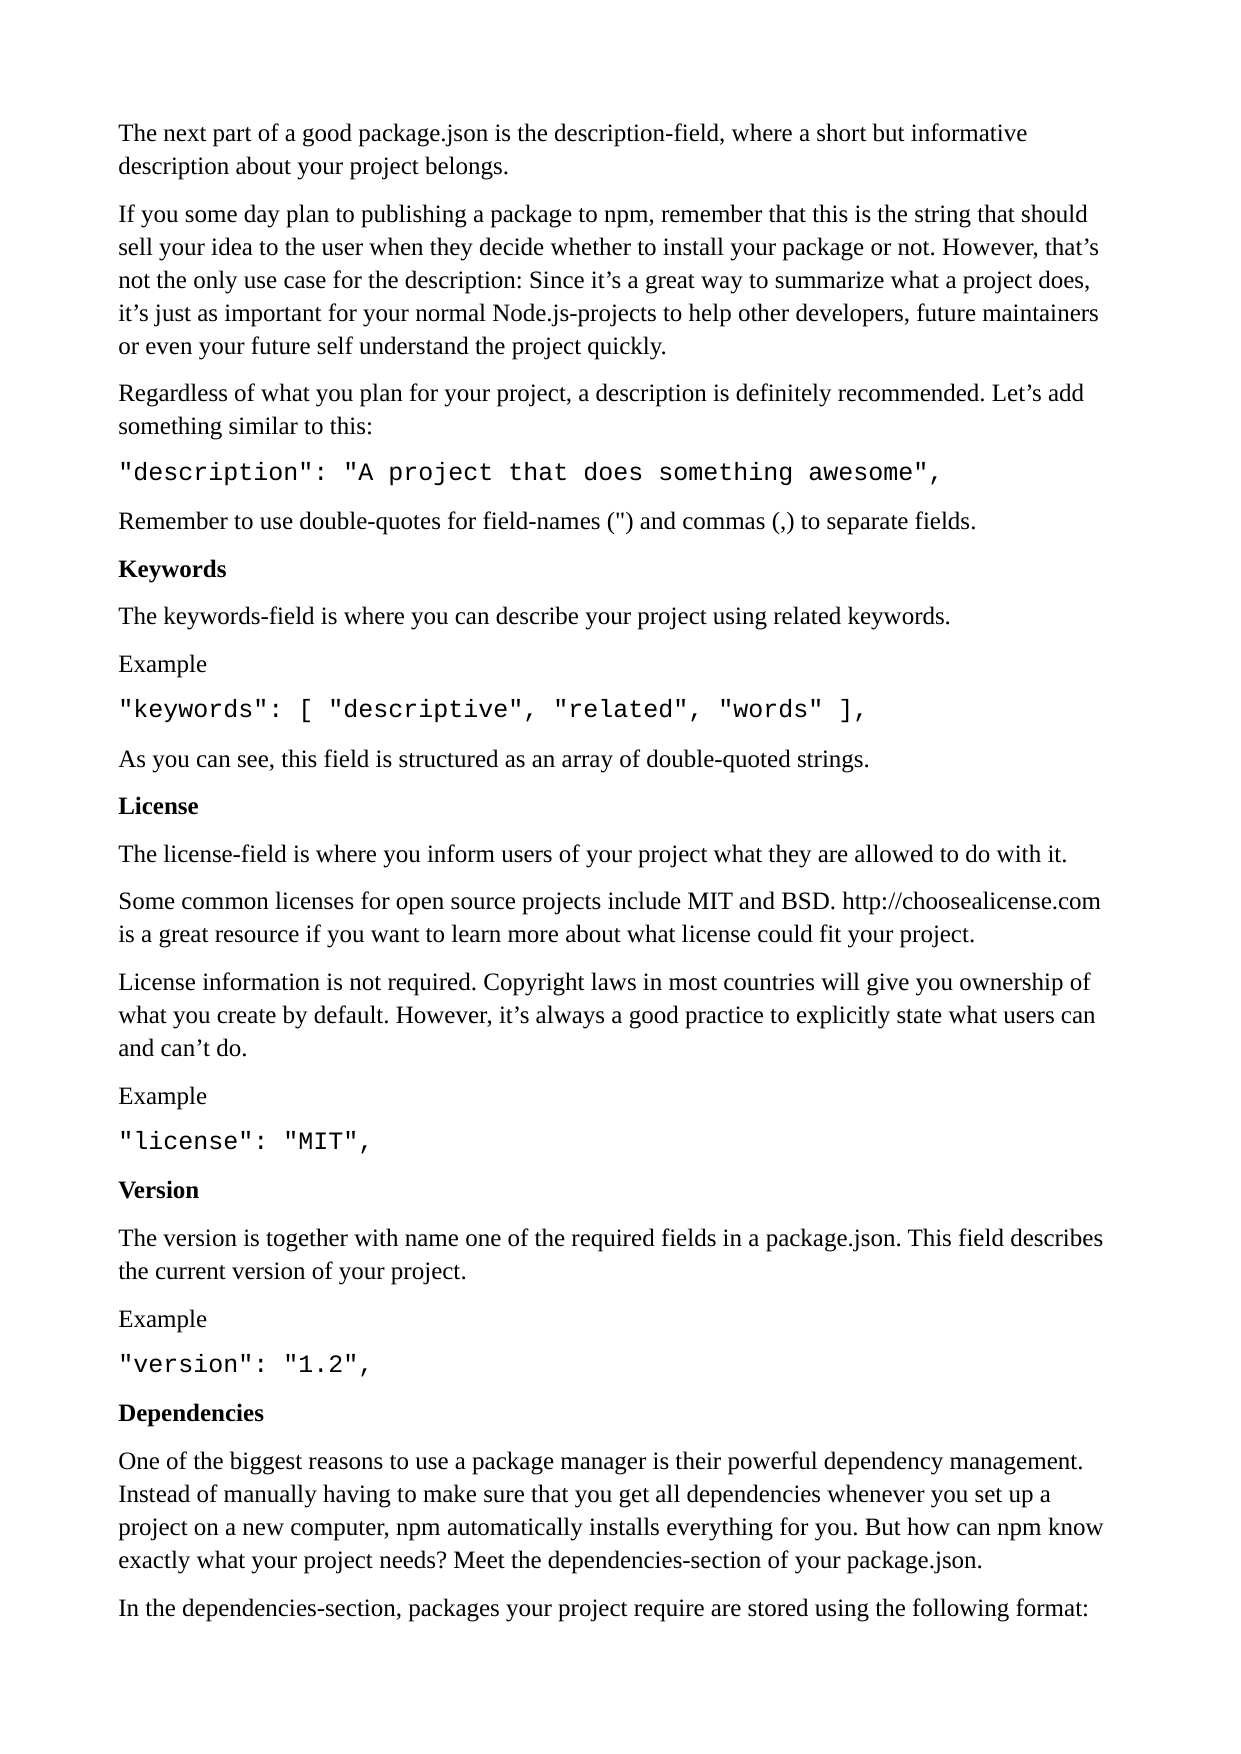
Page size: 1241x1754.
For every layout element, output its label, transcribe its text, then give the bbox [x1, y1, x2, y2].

text One of the biggest reasons to use a package manager is their powerful dependency management. Instead of manually having to make sure that you get all dependencies whenever you set up a project on a new computer, npm automatically installs everything for you. But how can npm know exactly what your project needs? Meet the dependencies-section of your package.json. [118, 1446, 1122, 1574]
text "keywords": [ "descriptive", "related", "words" ], [118, 697, 1122, 725]
text Remember to use double-quotes for field-names (") and commas (,) to separate fields. [118, 506, 1122, 535]
text In the dependencies-section, packages your project require are stored using the following format: [118, 1593, 1122, 1621]
text Example [118, 1081, 1122, 1109]
text "description": "A project that does something awesome", [118, 459, 1122, 487]
text Example [118, 649, 1122, 678]
text License [118, 791, 1122, 820]
text The next part of a good package.json is the description-field, where a short but informative description about your project belongs. [118, 118, 1122, 180]
text License information is not required. Copyright laws in most countries will give you ownership of what you create by default. However, it’s always a good practice to explicitly state what users can and can’t do. [118, 967, 1122, 1062]
text The keywords-field is where you can describe your project using related keywords. [118, 601, 1122, 630]
text The version is together with name one of the required fields in a package.json. This field describes the current version of your project. [118, 1223, 1122, 1285]
text As you can see, this field is structured as an array of double-quoted strings. [118, 744, 1122, 772]
text The license-field is where you inform users of your project what they are allowed to do with it. [118, 839, 1122, 868]
text Some common licenses for open source projects include MIT and BSD. http://choosealicense.com is a great resource if you want to learn more about what license could fit your project. [118, 886, 1122, 948]
text Dependencies [118, 1398, 1122, 1427]
text Version [118, 1175, 1122, 1204]
text "version": "1.2", [118, 1351, 1122, 1379]
text Regardless of what you plan for your project, a description is definitely recommended. Let’s add something similar to this: [118, 378, 1122, 440]
text If you some day plan to publishing a package to npm, remember that this is the string that should sell your idea to the user when they decide whether to install your package or not. However, that’s not the only use case for the description: Since it’s a great way to summarize what a project does, it’s just as important for your normal Node.js-projects to help other developers, future maintainers or even your future self understand the project quickly. [118, 199, 1122, 359]
text "license": "MIT", [118, 1128, 1122, 1157]
text Keywords [118, 554, 1122, 582]
text Example [118, 1304, 1122, 1332]
